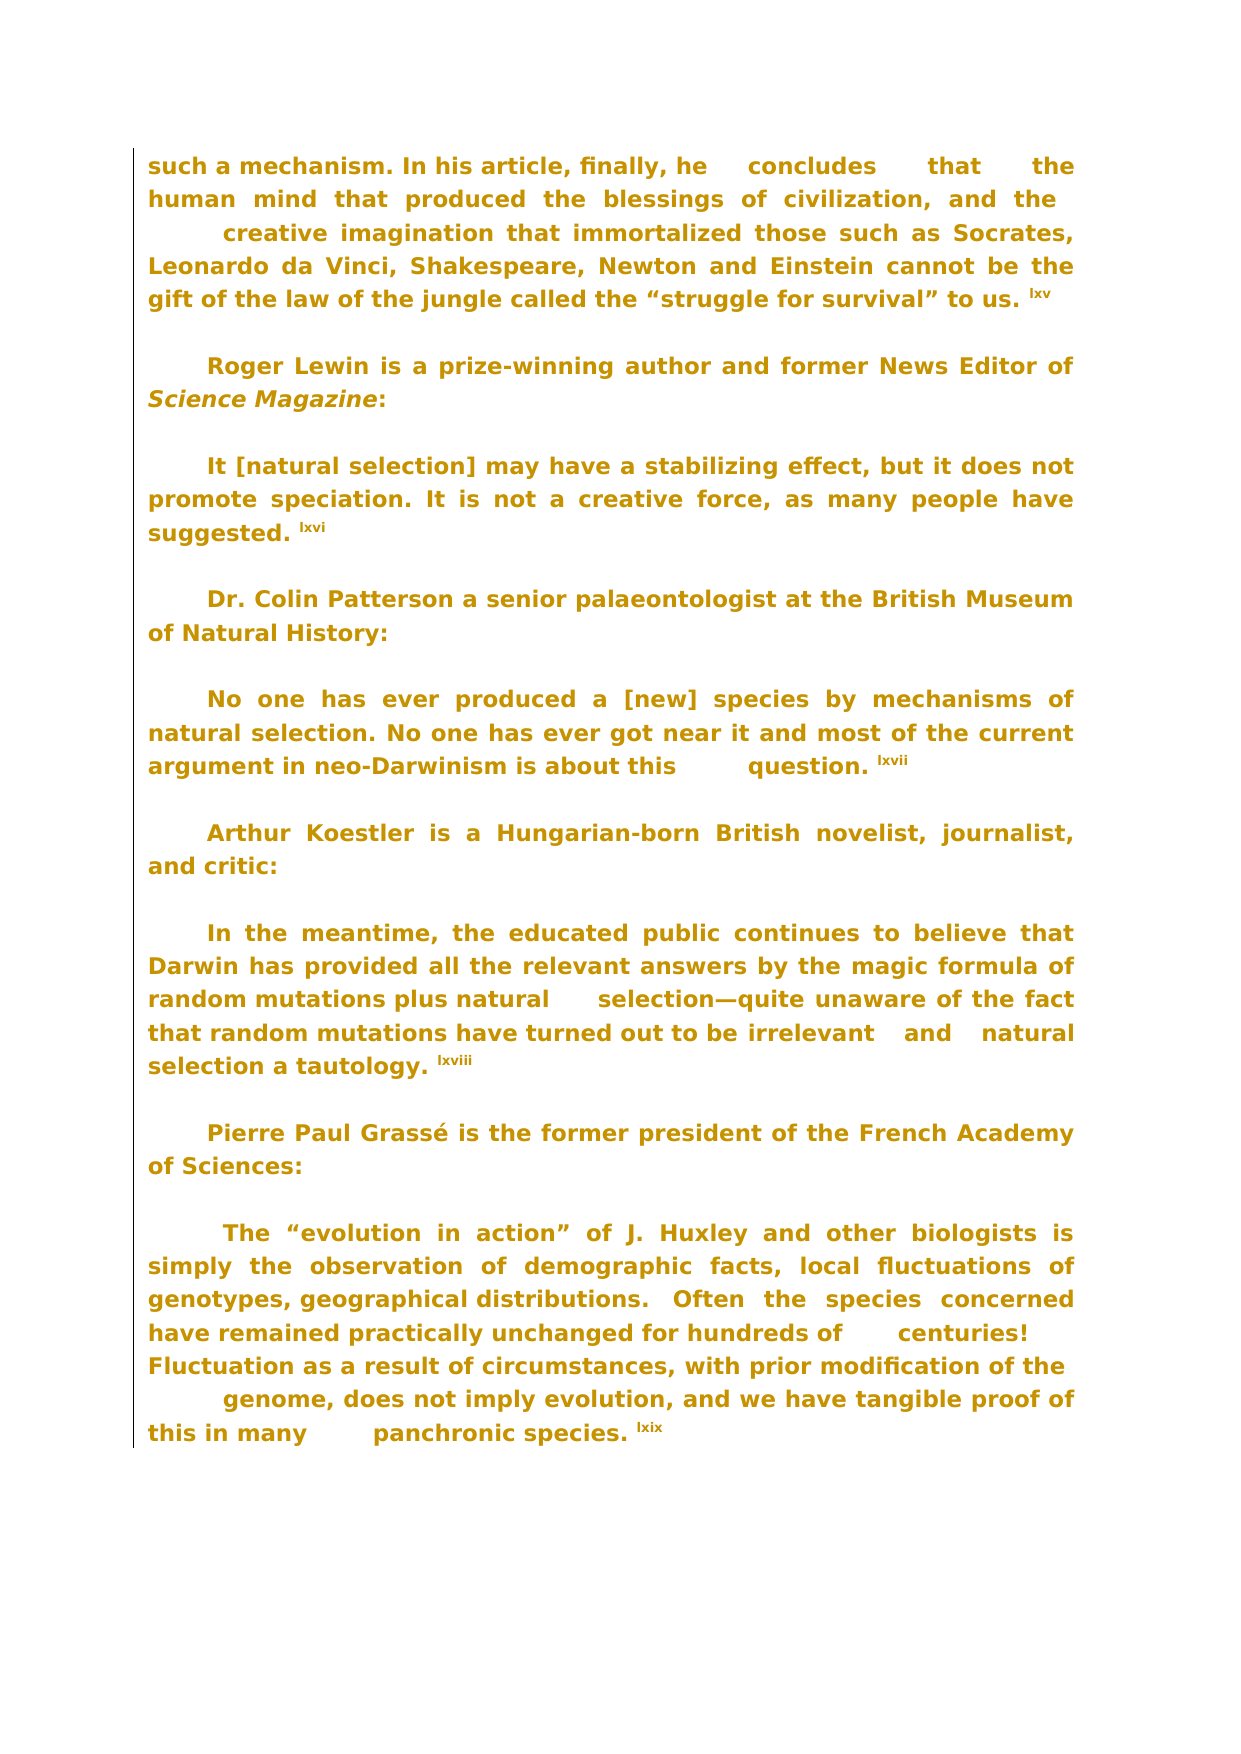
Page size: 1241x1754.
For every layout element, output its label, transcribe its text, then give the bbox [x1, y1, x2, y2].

text Arthur Koestler is a Hungarian-born British novelist, journalist, and critic: [148, 814, 1075, 881]
text Dr. Colin Patterson a senior palaeontologist at the British Museum of Natural History: [148, 581, 1075, 648]
text In the meantime, the educated public continues to believe that Darwin has provided all the relevant answers by the magic formula of random mutations plus natural selection—quite unaware of the fact that random mutations have turned out to be irrelevant and natural selection a tautology. [148, 914, 1075, 1081]
text Pierre Paul Grassé is the former president of the French Academy of Sciences: [148, 1114, 1075, 1181]
text The “evolution in action” of J. Huxley and other biologists is simply the observation of demographic facts, local fluctuations of genotypes, geographical distributions. Often the species concerned have remained practically unchanged for hundreds of centuries! Fluctuation as a result of circumstances, with prior modification of the genome, does not imply evolution, and we have tangible proof of this in many panchronic species. [148, 1214, 1075, 1448]
text such a mechanism. In his article, finally, he concludes that the human mind that produced the blessings of civilization, and the creative imagination that immortalized those such as Socrates, Leonardo da Vinci, Shakespeare, Newton and Einstein cannot be the gift of the law of the jungle called the “struggle for survival” to us. [148, 148, 1075, 314]
text It [natural selection] may have a stabilizing effect, but it does not promote speciation. It is not a creative force, as many people have suggested. [148, 448, 1075, 548]
text No one has ever produced a [new] species by mechanisms of natural selection. No one has ever got near it and most of the current argument in neo-Darwinism is about this question. [148, 681, 1075, 781]
text Roger Lewin is a prize-winning author and former News Editor of Science Magazine: [148, 348, 1075, 414]
